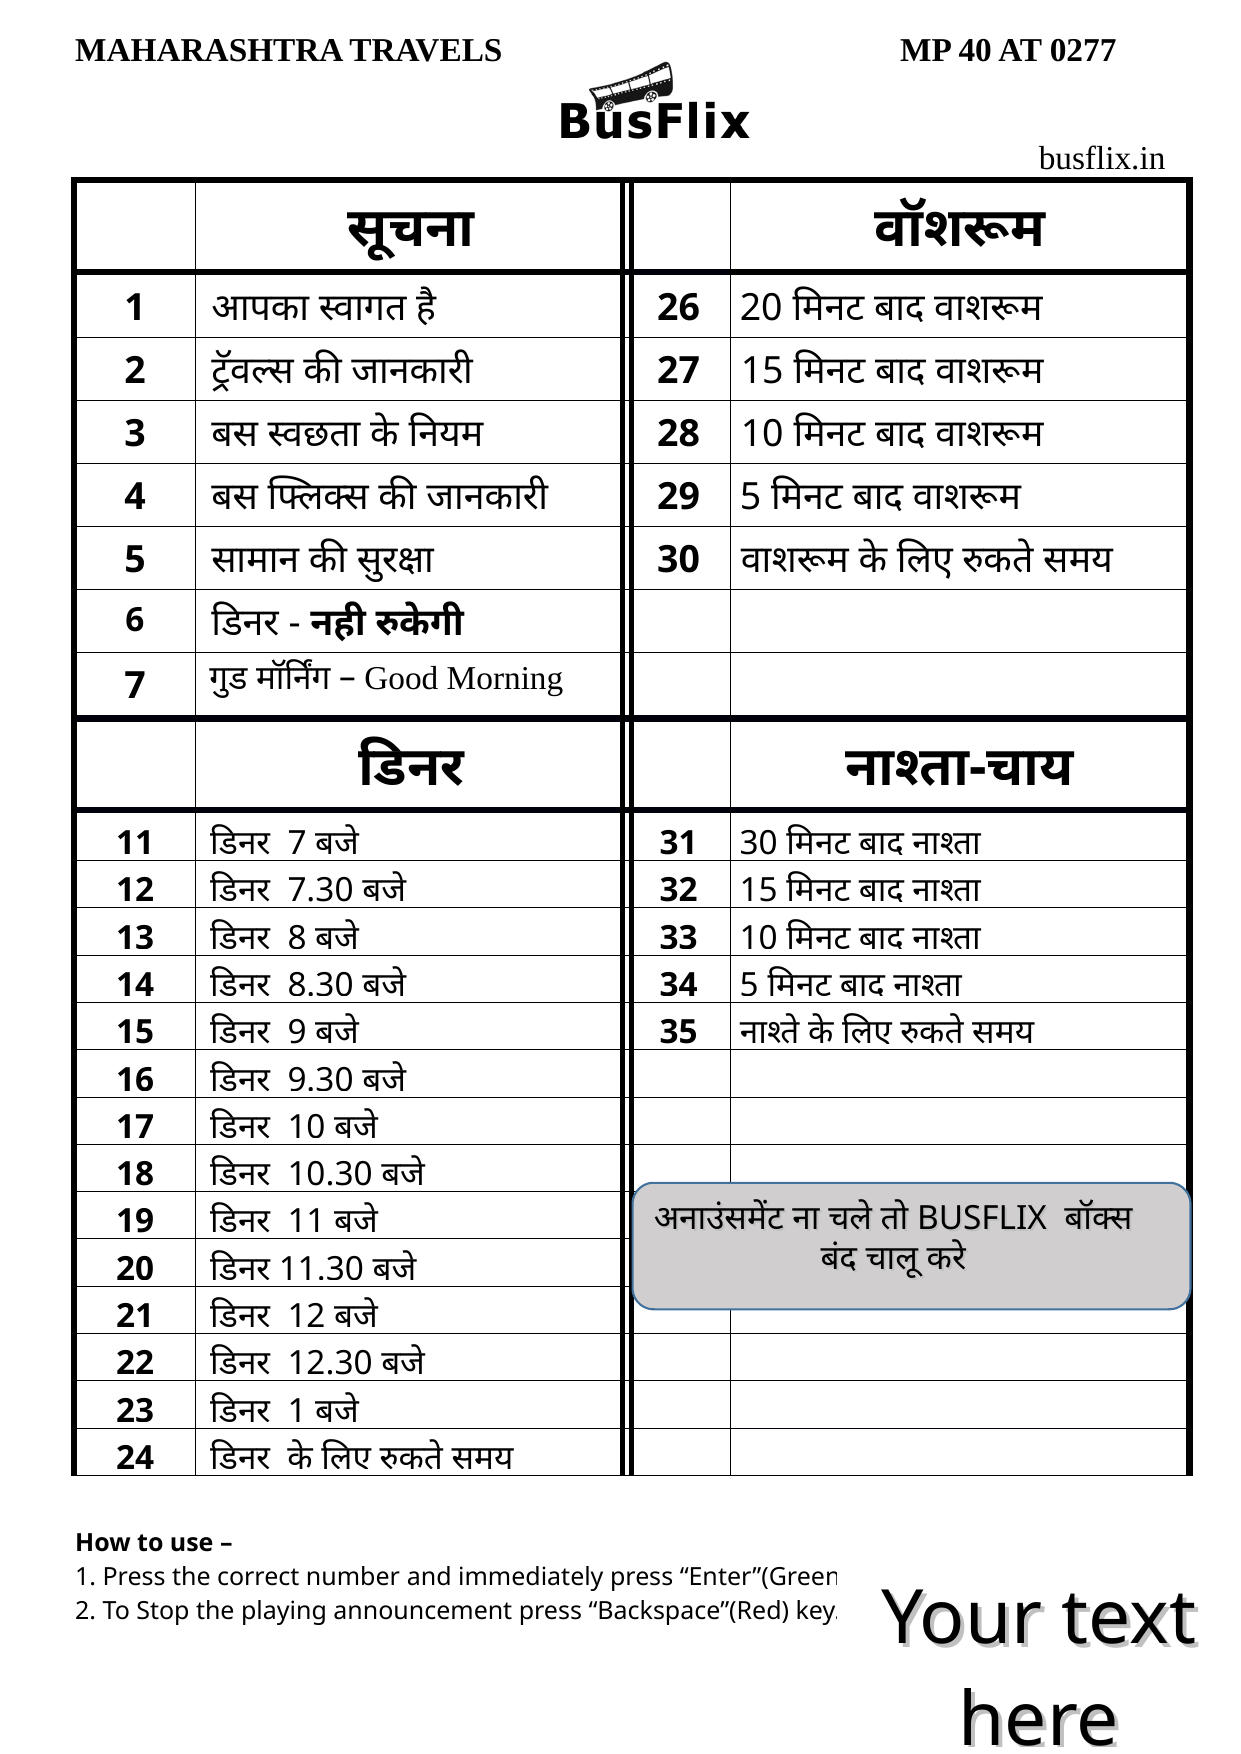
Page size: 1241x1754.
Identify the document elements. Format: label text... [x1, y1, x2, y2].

table_cell 17 [77, 1098, 195, 1144]
table_cell [634, 1429, 730, 1475]
table_cell [731, 1334, 1186, 1380]
table_cell ट्रॅवल्स की जानकारी [196, 338, 620, 400]
table_cell 28 [634, 401, 730, 463]
table_cell [634, 653, 730, 715]
table_cell [731, 1098, 1186, 1144]
table_cell 32 [634, 861, 730, 907]
table_cell डिनर 10.30 बजे [196, 1145, 620, 1191]
table_cell बस स्वछता के नियम [196, 401, 620, 463]
table_cell 21 [77, 1287, 195, 1333]
table_cell 15 मिनट बाद वाशरूम [731, 338, 1186, 400]
table_cell डिनर 12.30 बजे [196, 1334, 620, 1380]
table_cell डिनर के लिए रुकते समय [196, 1429, 620, 1475]
table_cell सामान की सुरक्षा [196, 527, 620, 589]
table_cell वाशरूम के लिए रुकते समय [731, 527, 1186, 589]
table_cell 31 [634, 813, 730, 860]
table_cell नाश्ता-चाय [731, 722, 1186, 807]
table_cell डिनर 10 बजे [196, 1098, 620, 1144]
table_cell बस फ्लिक्स की जानकारी [196, 464, 620, 526]
table_cell 30 मिनट बाद नाश्ता [731, 813, 1186, 860]
table_cell [731, 1381, 1186, 1427]
table_cell 12 [77, 861, 195, 907]
table_cell [837, 1556, 1240, 1754]
table_cell 10 मिनट बाद वाशरूम [731, 401, 1186, 463]
text 2. To Stop the playing announcement press “Backspace”(Red) key. [75, 1592, 837, 1626]
table_cell 6 [77, 590, 195, 652]
table_cell डिनर - नही रुकेगी [196, 590, 620, 652]
table_cell 18 [77, 1145, 195, 1191]
table_cell [731, 590, 1186, 652]
table_cell 5 मिनट बाद वाशरूम [731, 464, 1186, 526]
table_cell 5 [77, 527, 195, 589]
table_cell [731, 1304, 1186, 1333]
table_cell गुड मॉर्निंग – Good Morning [196, 653, 620, 715]
table_cell [634, 722, 730, 807]
table_cell डिनर [196, 722, 620, 807]
table_cell डिनर 11.30 बजे [196, 1239, 620, 1286]
table_cell [634, 590, 730, 652]
table_cell [634, 1334, 730, 1380]
table_cell आपका स्वागत है [196, 275, 620, 337]
table_cell [731, 1429, 1186, 1475]
table_cell [634, 1145, 730, 1191]
table_cell [77, 722, 195, 807]
table_cell 7 [77, 653, 195, 715]
table_cell 16 [77, 1050, 195, 1096]
table_cell 24 [77, 1429, 195, 1475]
table_cell 2 [77, 338, 195, 400]
table_cell [634, 1050, 730, 1096]
table_header वॉशरूम [731, 183, 1186, 268]
table_cell 27 [634, 338, 730, 400]
table_cell [634, 1381, 730, 1427]
table_cell डिनर 11 बजे [196, 1192, 620, 1238]
table_cell 3 [77, 401, 195, 463]
table_cell डिनर 7.30 बजे [196, 861, 620, 907]
table_cell [634, 1301, 730, 1333]
table_cell 22 [77, 1334, 195, 1380]
table_header [77, 183, 195, 268]
table_cell 13 [77, 908, 195, 954]
table_cell डिनर 12 बजे [196, 1287, 620, 1333]
table_cell डिनर 8.30 बजे [196, 956, 620, 1002]
table_cell 29 [634, 464, 730, 526]
table_cell [731, 653, 1186, 715]
table_cell 19 [77, 1192, 195, 1238]
table_cell 20 मिनट बाद वाशरूम [731, 275, 1186, 337]
table_cell 30 [634, 527, 730, 589]
table_cell [634, 1098, 730, 1144]
table_cell 15 मिनट बाद नाश्ता [731, 861, 1186, 907]
table_cell 11 [77, 813, 195, 860]
table_cell 10 मिनट बाद नाश्ता [731, 908, 1186, 954]
table_cell डिनर 9.30 बजे [196, 1050, 620, 1096]
table_cell 34 [634, 956, 730, 1002]
table_cell 1 [77, 275, 195, 337]
table_cell डिनर 1 बजे [196, 1381, 620, 1427]
table_header सूचना [196, 183, 620, 268]
table_cell [731, 1145, 1186, 1188]
table_cell डिनर 8 बजे [196, 908, 620, 954]
table_cell 35 [634, 1003, 730, 1049]
table_cell 33 [634, 908, 730, 954]
table_cell [731, 1050, 1186, 1096]
text 1. Press the correct number and immediately press “Enter”(Green) key on the keypad. [75, 1558, 837, 1592]
table_cell 4 [77, 464, 195, 526]
table_cell 23 [77, 1381, 195, 1427]
table_cell 5 मिनट बाद नाश्ता [731, 956, 1186, 1002]
table_cell 14 [77, 956, 195, 1002]
table_cell 15 [77, 1003, 195, 1049]
table_cell डिनर 7 बजे [196, 813, 620, 860]
table_cell डिनर 9 बजे [196, 1003, 620, 1049]
table_cell 20 [77, 1239, 195, 1286]
text How to use – [75, 1524, 1165, 1558]
table_header [634, 183, 730, 268]
table_cell नाश्ते के लिए रुकते समय [731, 1003, 1186, 1049]
table_cell 26 [634, 275, 730, 337]
